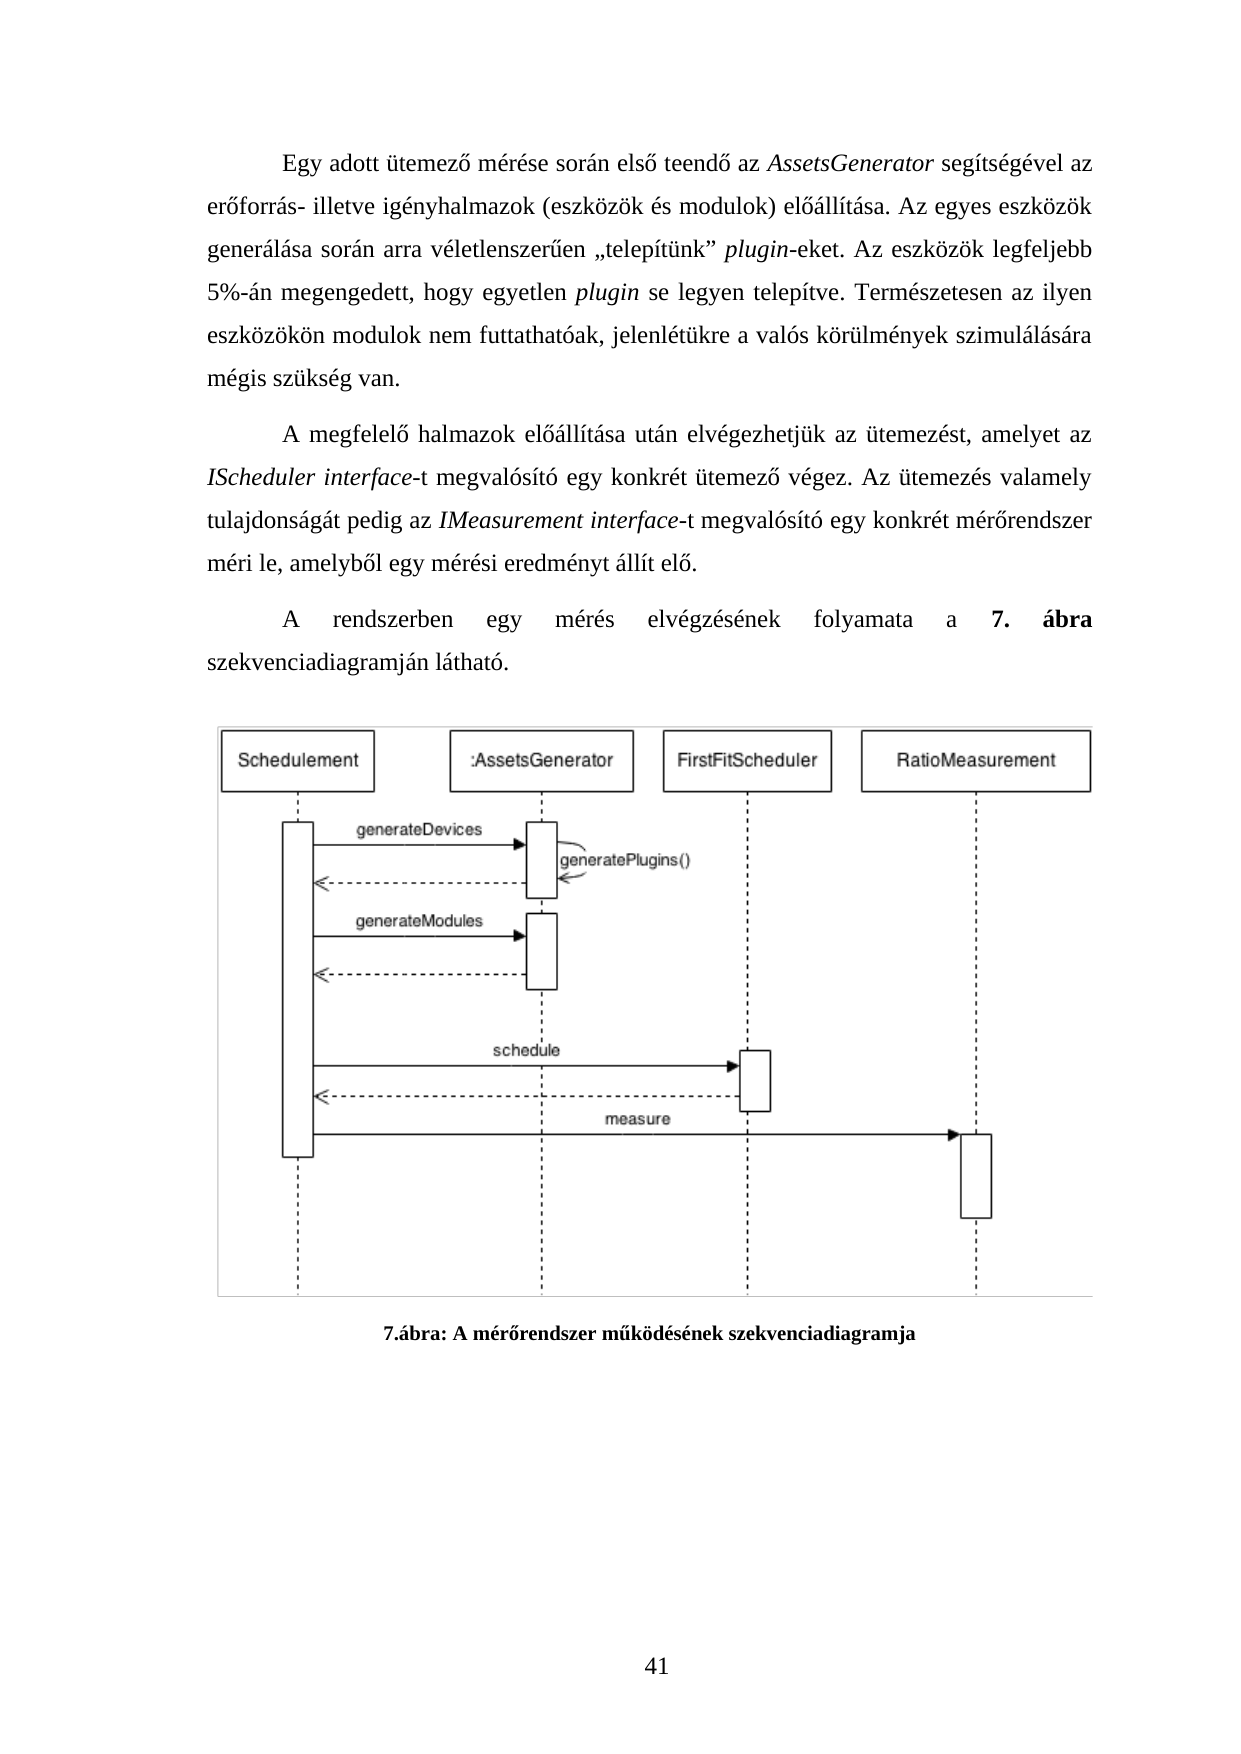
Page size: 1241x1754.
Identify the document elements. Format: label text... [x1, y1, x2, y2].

text 7.ábra: A mérőrendszer működésének szekvenciadiagramja [207, 1309, 1092, 1345]
picture [207, 715, 1093, 1309]
text A megfelelő halmazok előállítása után elvégezhetjük az ütemezést, amelyet az IScheduler interface-t megvalósító egy konkrét ütemező végez. Az ütemezés valamely tulajdonságát pedig az IMeasurement interface-t megvalósító egy konkrét mérőrendszer méri le, amelyből egy mérési eredményt állít elő. [207, 419, 1092, 577]
text Egy adott ütemező mérése során első teendő az AssetsGenerator segítségével az erőforrás- illetve igényhalmazok (eszközök és modulok) előállítása. Az egyes eszközök generálása során arra véletlenszerűen „telepítünk” plugin-eket. Az eszközök legfeljebb 5%-án megengedett, hogy egyetlen plugin se legyen telepítve. Természetesen az ilyen eszközökön modulok nem futtathatóak, jelenlétükre a valós körülmények szimulálására mégis szükség van. [207, 148, 1092, 392]
text A rendszerben egy mérés elvégzésének folyamata a 7. ábra szekvenciadiagramján látható. [207, 604, 1092, 676]
